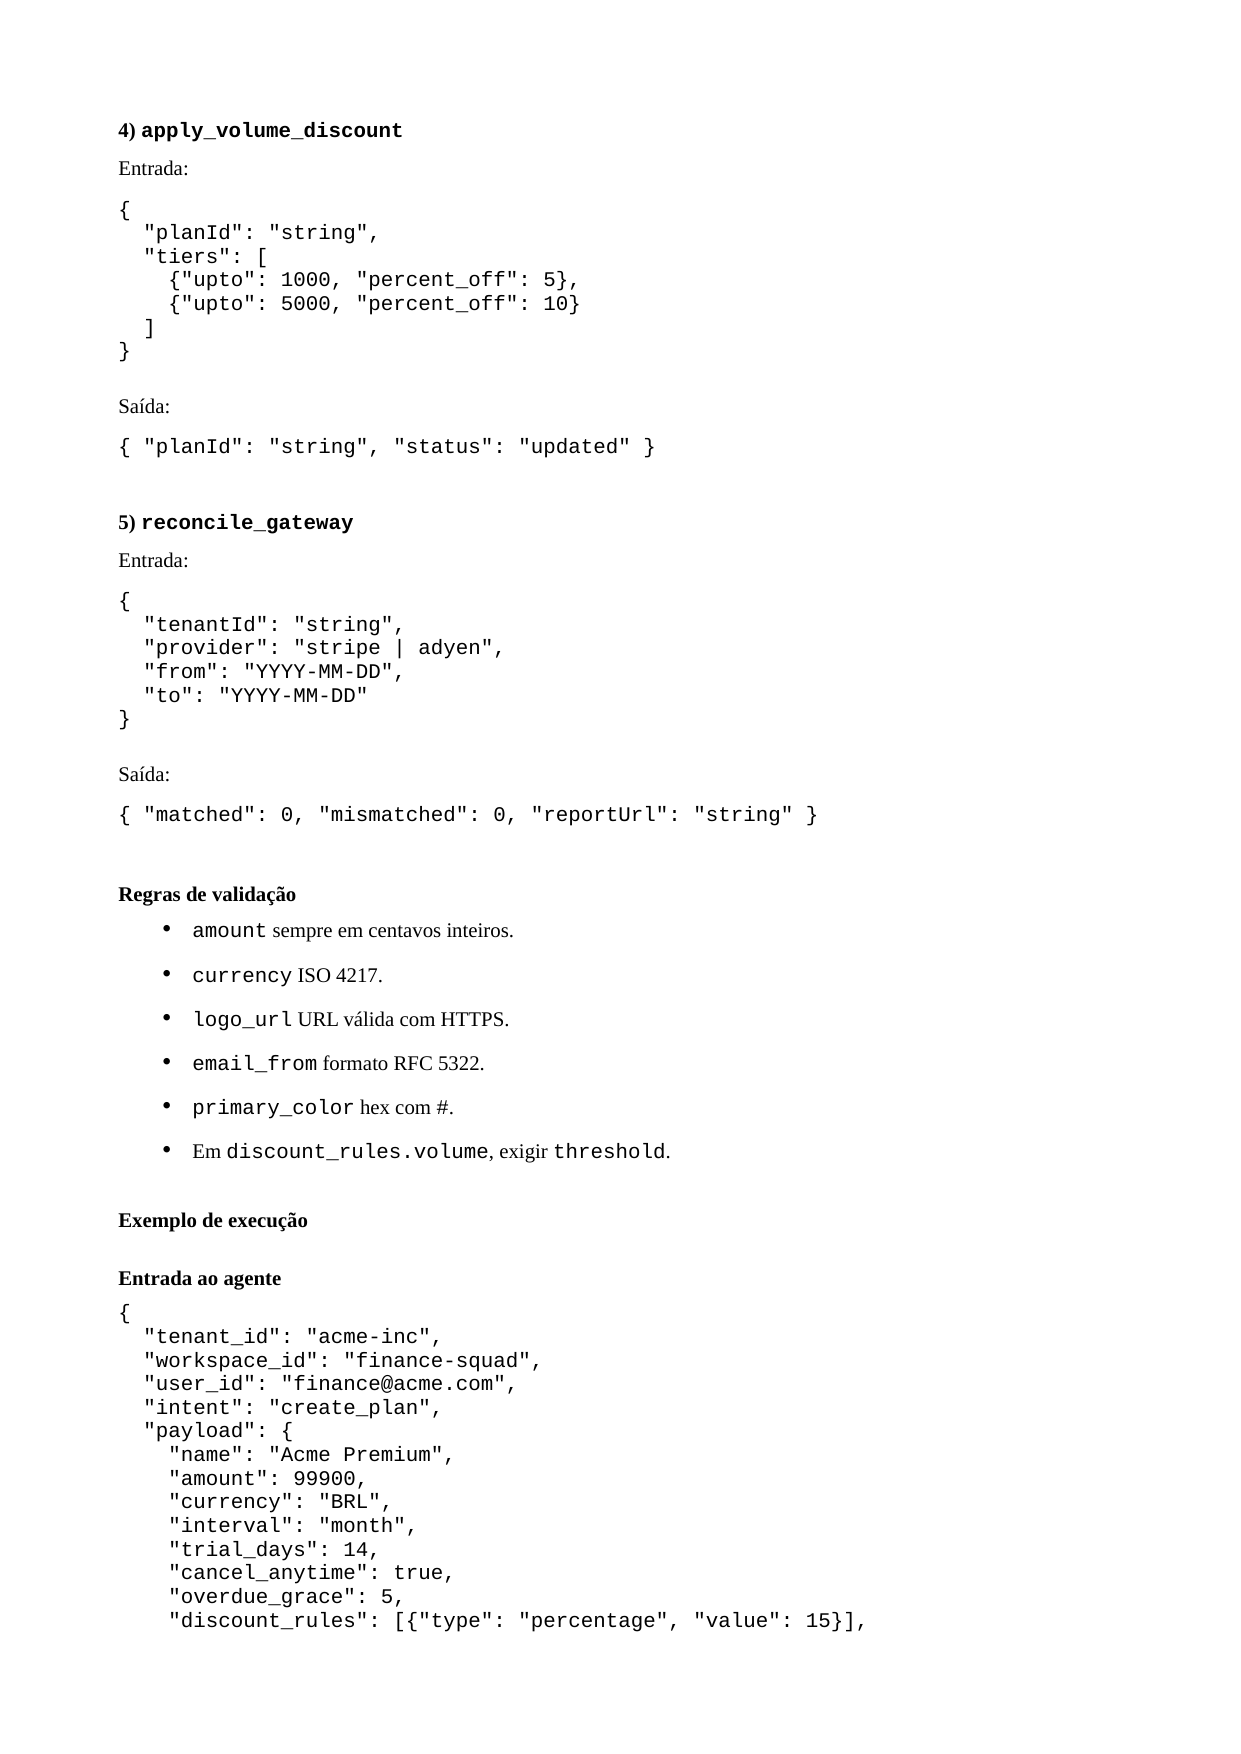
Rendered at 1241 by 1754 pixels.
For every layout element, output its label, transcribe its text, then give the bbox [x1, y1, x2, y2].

text Saída: [118, 761, 1122, 786]
text Saída: [118, 393, 1122, 418]
text "name": "Acme Premium", [118, 1444, 1122, 1468]
text {"upto": 5000, "percent_off": 10} [118, 293, 1122, 317]
text } [118, 340, 1122, 364]
text {"upto": 1000, "percent_off": 5}, [118, 269, 1122, 293]
text "interval": "month", [118, 1515, 1122, 1539]
text "intent": "create_plan", [118, 1397, 1122, 1421]
text } [118, 708, 1122, 732]
text { "matched": 0, "mismatched": 0, "reportUrl": "string" } [118, 804, 1122, 827]
text "user_id": "finance@acme.com", [118, 1373, 1122, 1397]
subtitle Regras de validação [118, 882, 1122, 906]
text "provider": "stripe | adyen", [118, 637, 1122, 661]
text "tiers": [ [118, 246, 1122, 269]
list primary_color hex com #. [162, 1095, 1122, 1121]
text { "planId": "string", "status": "updated" } [118, 436, 1122, 459]
text { [118, 590, 1122, 614]
text "trial_days": 14, [118, 1539, 1122, 1562]
list Em discount_rules.volume, exigir threshold. [162, 1139, 1122, 1165]
list email_from formato RFC 5322. [162, 1051, 1122, 1077]
text { [118, 1302, 1122, 1326]
text "overdue_grace": 5, [118, 1586, 1122, 1610]
text "payload": { [118, 1421, 1122, 1444]
text "tenantId": "string", [118, 614, 1122, 637]
subtitle 4) apply_volume_discount [118, 118, 1122, 144]
list logo_url URL válida com HTTPS. [162, 1007, 1122, 1032]
text "workspace_id": "finance-squad", [118, 1349, 1122, 1373]
text "currency": "BRL", [118, 1491, 1122, 1515]
text Entrada: [118, 156, 1122, 180]
text "amount": 99900, [118, 1468, 1122, 1491]
subtitle Entrada ao agente [118, 1266, 1122, 1290]
text { [118, 198, 1122, 222]
subtitle 5) reconcile_gateway [118, 510, 1122, 535]
text "planId": "string", [118, 222, 1122, 246]
text "tenant_id": "acme-inc", [118, 1326, 1122, 1349]
text "discount_rules": [{"type": "percentage", "value": 15}], [118, 1610, 1122, 1633]
text ] [118, 317, 1122, 340]
text Entrada: [118, 548, 1122, 572]
subtitle Exemplo de execução [118, 1208, 1122, 1232]
text "from": "YYYY-MM-DD", [118, 661, 1122, 685]
list amount sempre em centavos inteiros. [162, 918, 1122, 944]
text "cancel_anytime": true, [118, 1562, 1122, 1586]
list currency ISO 4217. [162, 962, 1122, 988]
text "to": "YYYY-MM-DD" [118, 685, 1122, 708]
